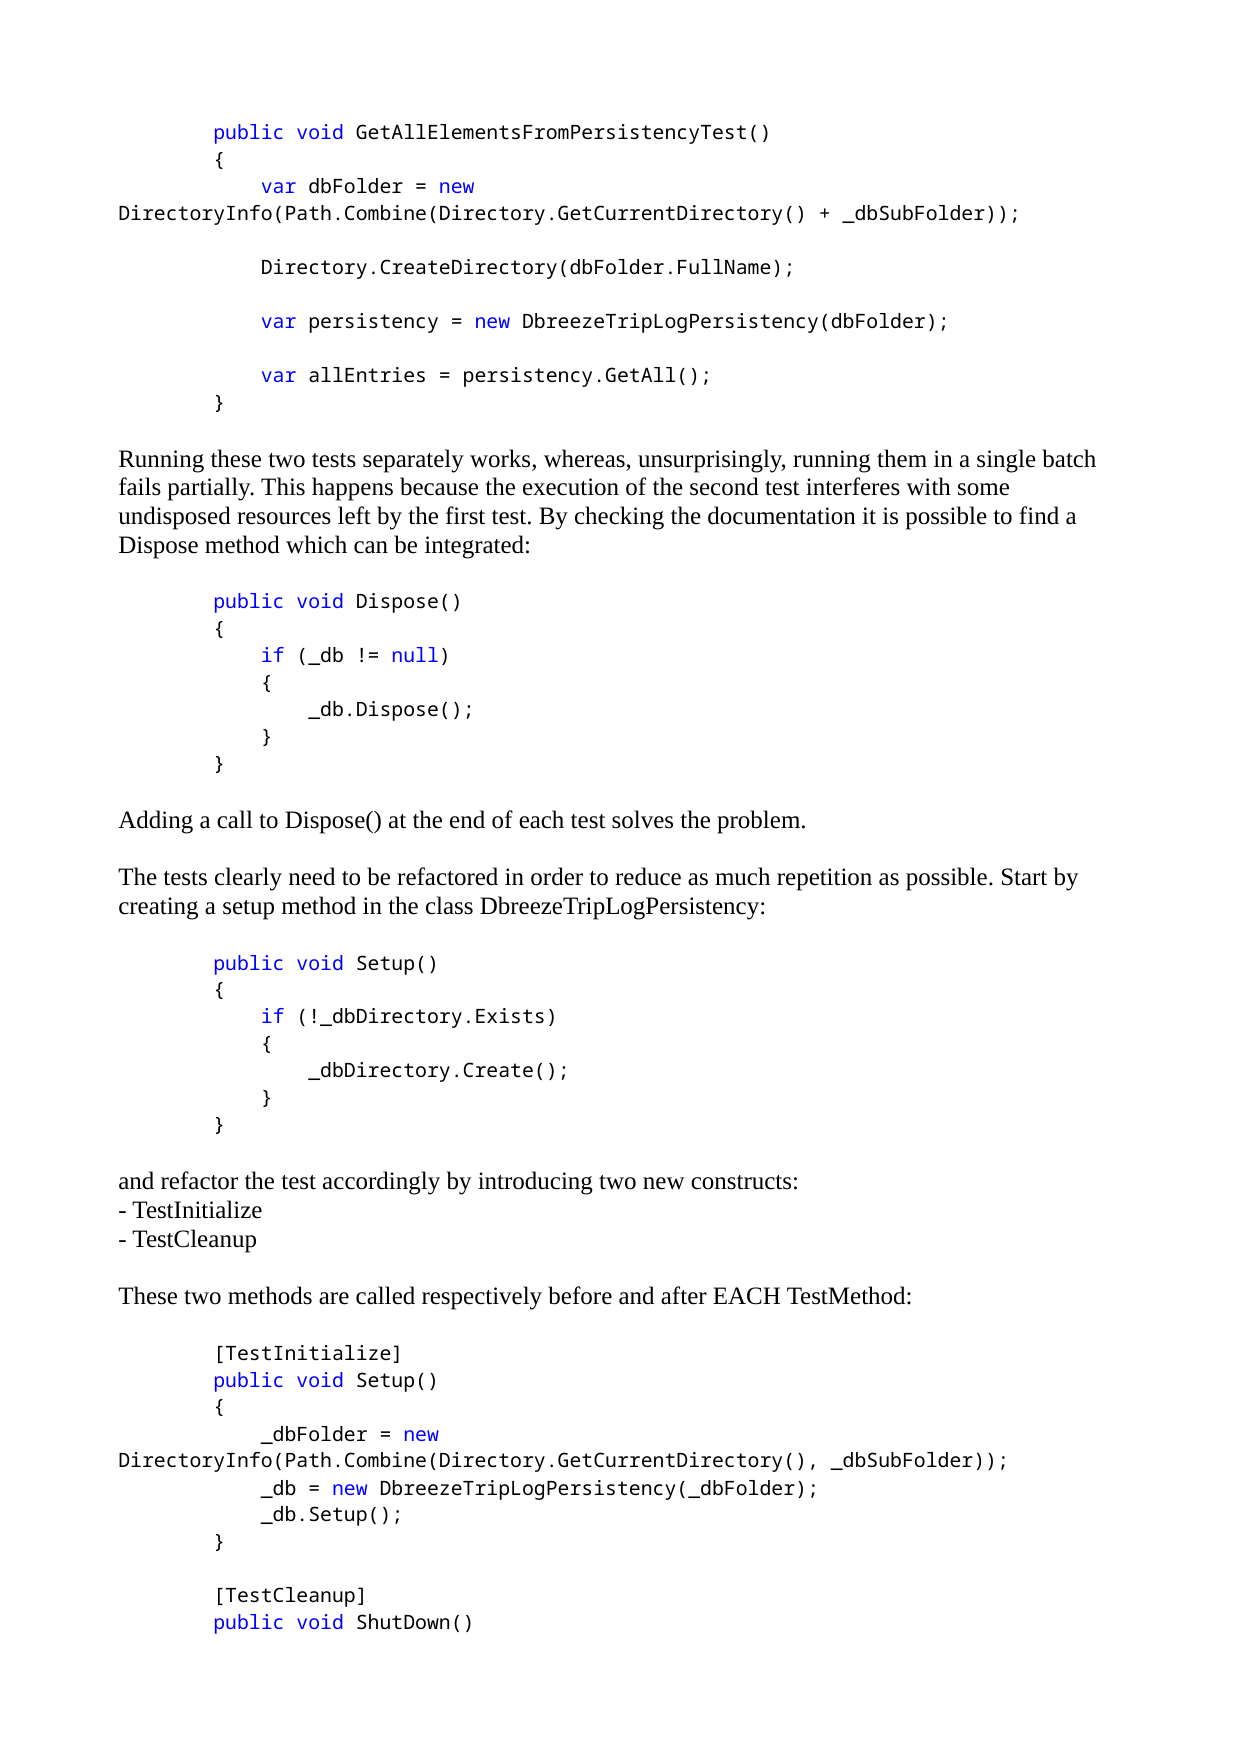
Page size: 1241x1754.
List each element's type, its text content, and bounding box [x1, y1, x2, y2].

text _dbDirectory.Create(); [118, 1057, 1122, 1084]
text public void GetAllElementsFromPersistencyTest() [118, 118, 1122, 145]
text var persistency = new DbreezeTripLogPersistency(dbFolder); [118, 307, 1122, 334]
text _db = new DbreezeTripLogPersistency(_dbFolder); [118, 1474, 1122, 1501]
text _db.Dispose(); [118, 695, 1122, 722]
text if (_db != null) [118, 641, 1122, 668]
text { [118, 976, 1122, 1003]
text Directory.CreateDirectory(dbFolder.FullName); [118, 253, 1122, 280]
text } [118, 1084, 1122, 1111]
text public void Dispose() [118, 587, 1122, 614]
text - TestCleanup [118, 1224, 1122, 1253]
text { [118, 614, 1122, 641]
text var allEntries = persistency.GetAll(); [118, 361, 1122, 388]
text - TestInitialize [118, 1195, 1122, 1224]
text { [118, 145, 1122, 172]
text [TestInitialize] [118, 1339, 1122, 1366]
text The tests clearly need to be refactored in order to reduce as much repetition as possible. Start by creating a setup method in the class DbreezeTripLogPersistency: [118, 862, 1122, 920]
text } [118, 722, 1122, 749]
text public void Setup() [118, 949, 1122, 976]
text and refactor the test accordingly by introducing two new constructs: [118, 1166, 1122, 1195]
text { [118, 1393, 1122, 1420]
text } [118, 388, 1122, 415]
text } [118, 1111, 1122, 1138]
text } [118, 1528, 1122, 1555]
text Running these two tests separately works, whereas, unsurprisingly, running them in a single batch fails partially. This happens because the execution of the second test interferes with some undisposed resources left by the first test. By checking the documentation it is possible to find a Dispose method which can be integrated: [118, 444, 1122, 559]
text public void Setup() [118, 1366, 1122, 1393]
text { [118, 668, 1122, 695]
text var dbFolder = new DirectoryInfo(Path.Combine(Directory.GetCurrentDirectory() + _dbSubFolder)); [118, 172, 1122, 226]
text These two methods are called respectively before and after EACH TestMethod: [118, 1281, 1122, 1310]
text } [118, 749, 1122, 776]
text { [118, 1030, 1122, 1057]
text [TestCleanup] [118, 1582, 1122, 1609]
text _dbFolder = new DirectoryInfo(Path.Combine(Directory.GetCurrentDirectory(), _dbSubFolder)); [118, 1420, 1122, 1474]
text _db.Setup(); [118, 1501, 1122, 1528]
text if (!_dbDirectory.Exists) [118, 1003, 1122, 1030]
text Adding a call to Dispose() at the end of each test solves the problem. [118, 805, 1122, 834]
text public void ShutDown() [118, 1609, 1122, 1636]
